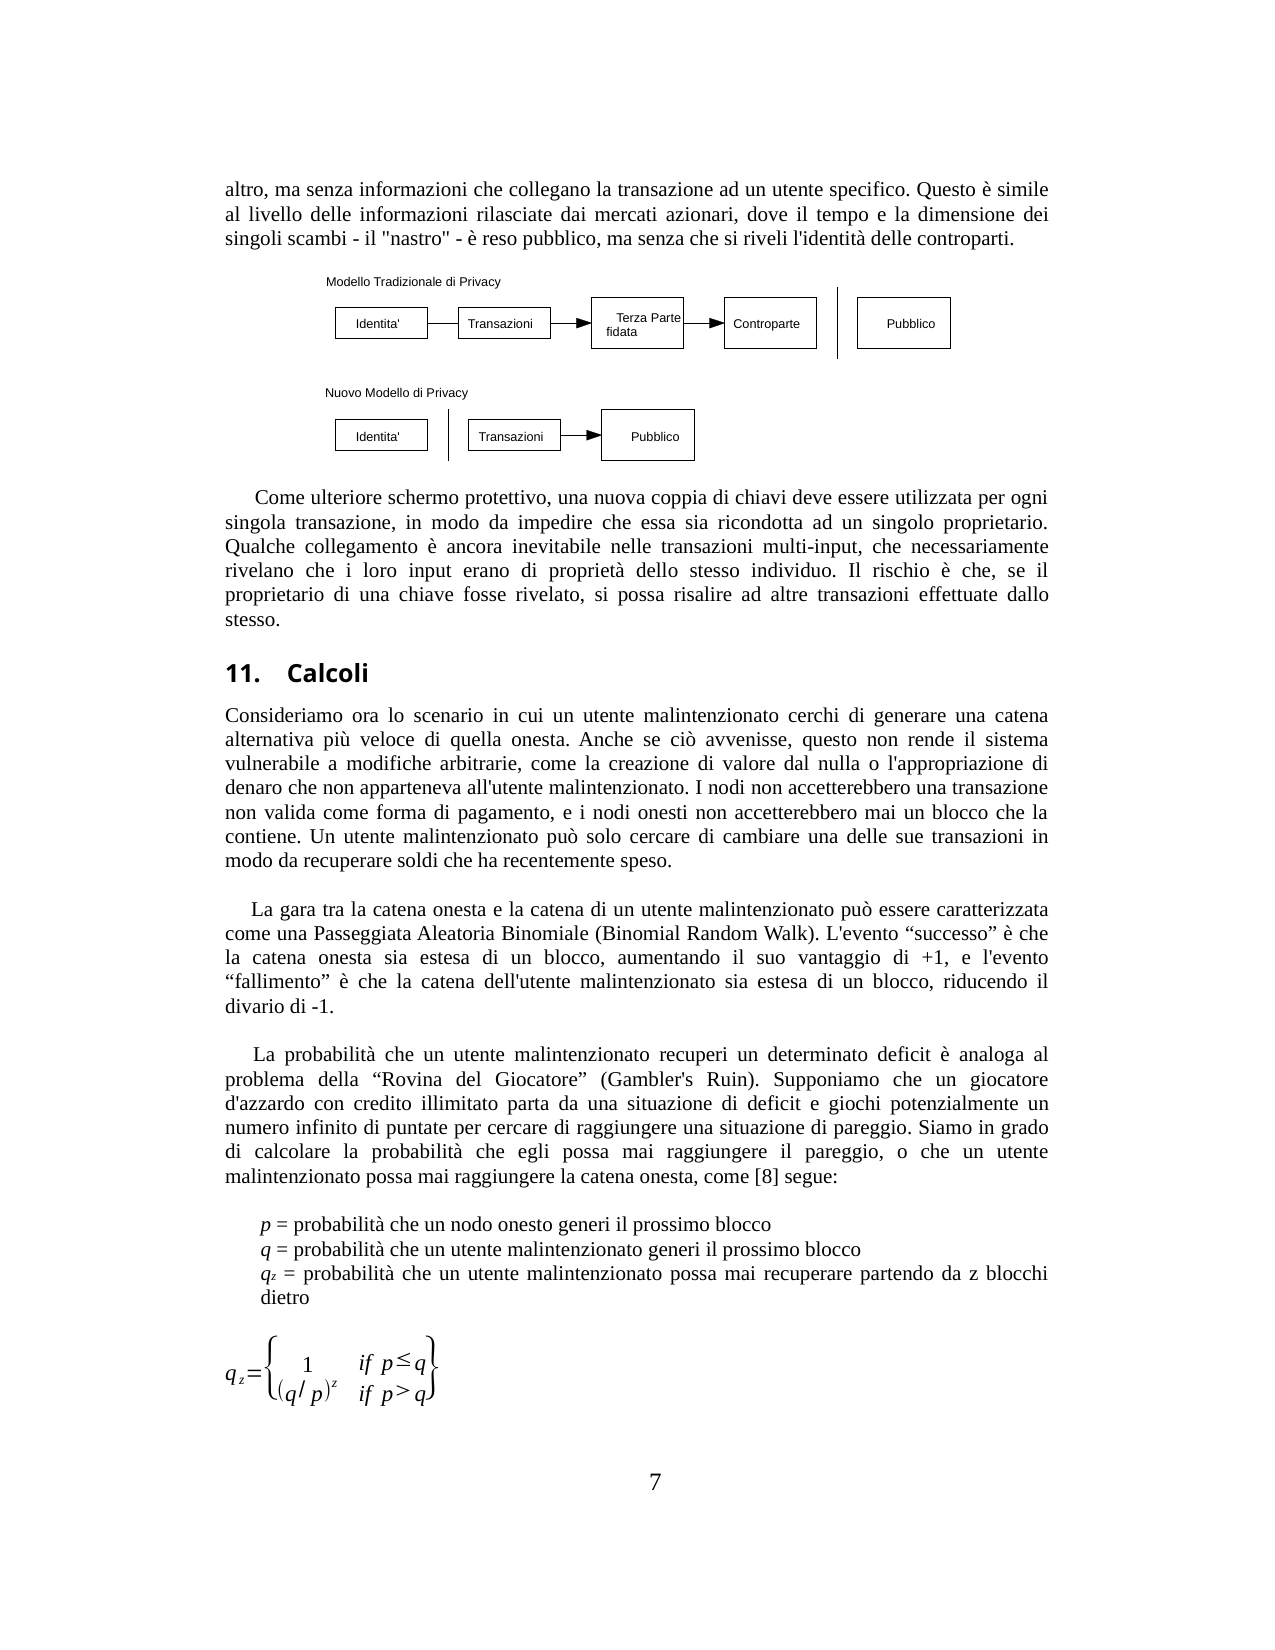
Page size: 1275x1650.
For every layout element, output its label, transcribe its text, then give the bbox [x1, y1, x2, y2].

text p = probabilità che un nodo onesto generi il prossimo blocco [260, 1212, 1050, 1236]
text La probabilità che un utente malintenzionato recuperi un determinato deficit è analoga al problema della “Rovina del Giocatore” (Gambler's Ruin). Supponiamo che un giocatore d'azzardo con credito illimitato parta da una situazione di deficit e giochi potenzialmente un numero infinito di puntate per cercare di raggiungere una situazione di pareggio. Siamo in grado di calcolare la probabilità che egli possa mai raggiungere il pareggio, o che un utente malintenzionato possa mai raggiungere la catena onesta, come [8] segue: [225, 1042, 1050, 1188]
text qz = probabilità che un utente malintenzionato possa mai recuperare partendo da z blocchi dietro [260, 1261, 1050, 1309]
text Come ulteriore schermo protettivo, una nuova coppia di chiavi deve essere utilizzata per ogni singola transazione, in modo da impedire che essa sia ricondotta ad un singolo proprietario. Qualche collegamento è ancora inevitabile nelle transazioni multi-input, che necessariamente rivelano che i loro input erano di proprietà dello stesso individuo. Il rischio è che, se il proprietario di una chiave fosse rivelato, si possa risalire ad altre transazioni effettuate dallo stesso. [225, 485, 1050, 631]
text altro, ma senza informazioni che collegano la transazione ad un utente specifico. Questo è simile al livello delle informazioni rilasciate dai mercati azionari, dove il tempo e la dimensione dei singoli scambi - il "nastro" - è reso pubblico, ma senza che si riveli l'identità delle controparti. [225, 177, 1050, 250]
text La gara tra la catena onesta e la catena di un utente malintenzionato può essere caratterizzata come una Passeggiata Aleatoria Binomiale (Binomial Random Walk). L'evento “successo” è che la catena onesta sia estesa di un blocco, aumentando il suo vantaggio di +1, e l'evento “fallimento” è che la catena dell'utente malintenzionato sia estesa di un blocco, riducendo il divario di -1. [225, 896, 1050, 1018]
text q = probabilità che un utente malintenzionato generi il prossimo blocco [260, 1236, 1050, 1261]
subtitle 11. Calcoli [225, 656, 1050, 690]
text Consideriamo ora lo scenario in cui un utente malintenzionato cerchi di generare una catena alternativa più veloce di quella onesta. Anche se ciò avvenisse, questo non rende il sistema vulnerabile a modifiche arbitrarie, come la creazione di valore dal nulla o l'appropriazione di denaro che non apparteneva all'utente malintenzionato. I nodi non accetterebbero una transazione non valida come forma di pagamento, e i nodi onesti non accetterebbero mai un blocco che la contiene. Un utente malintenzionato può solo cercare di cambiare una delle sue transazioni in modo da recuperare soldi che ha recentemente speso. [225, 702, 1050, 872]
